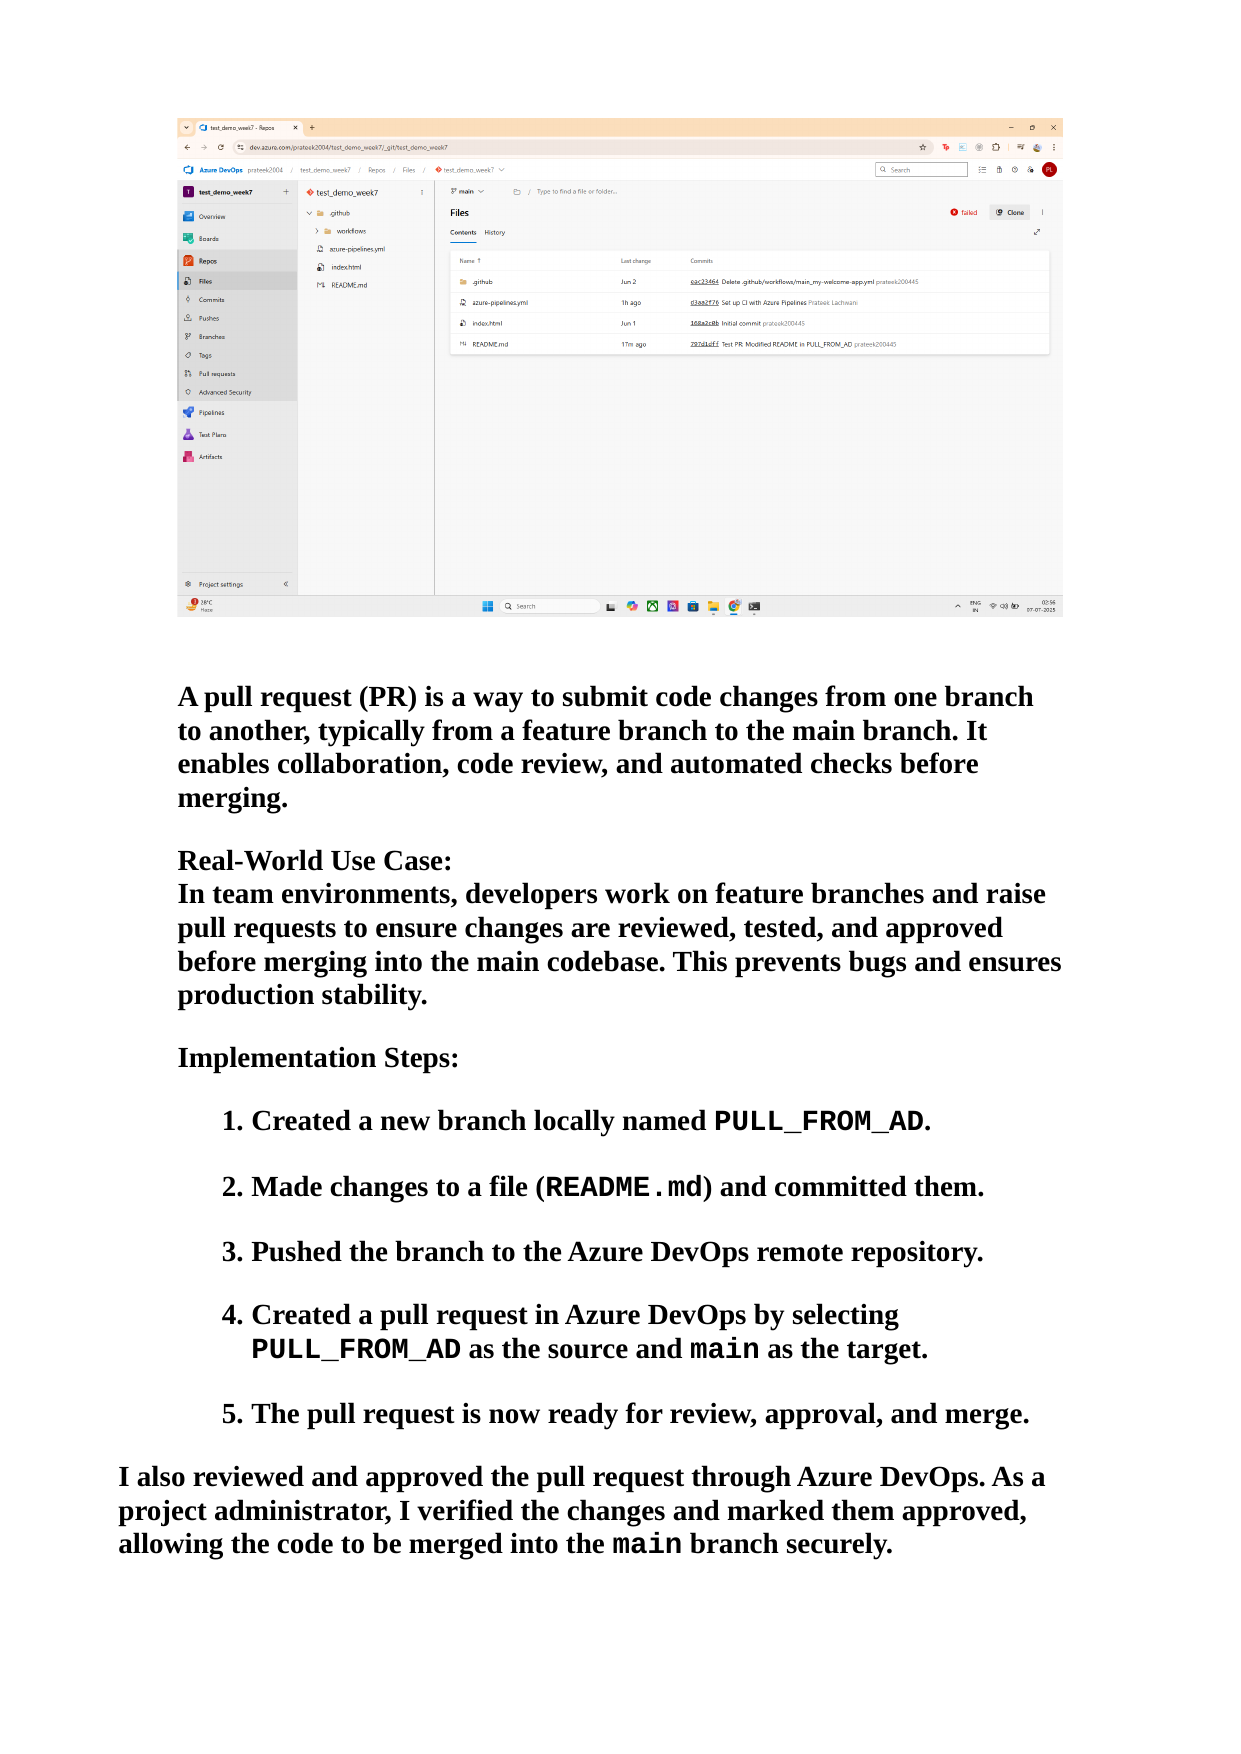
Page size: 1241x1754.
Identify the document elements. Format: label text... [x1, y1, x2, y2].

text Real-World Use Case: In team environments, developers work on feature branches and raise pull requests to ensure changes are reviewed, tested, and approved before merging into the main codebase. This prevents bugs and ensures production stability. [177, 843, 1063, 1011]
text I also reviewed and approved the pull request through Azure DevOps. As a project administrator, I verified the changes and marked them approved, allowing the code to be merged into the main branch securely. [118, 1459, 1122, 1562]
text Implementation Steps: [177, 1040, 1063, 1074]
list Made changes to a file (README.md) and committed them. [222, 1169, 1063, 1205]
list Pushed the branch to the Azure DevOps remote repository. [222, 1234, 1063, 1268]
picture [177, 118, 1063, 617]
text A pull request (PR) is a way to submit code changes from one branch to another, typically from a feature branch to the main branch. It enables collaboration, code review, and automated checks before merging. [177, 679, 1063, 813]
list Created a new branch locally named PULL_FROM_AD. [222, 1103, 1063, 1139]
list Created a pull request in Azure DevOps by selecting PULL_FROM_AD as the source and main as the target. [222, 1297, 1063, 1367]
list The pull request is now ready for review, approval, and merge. [222, 1396, 1063, 1430]
